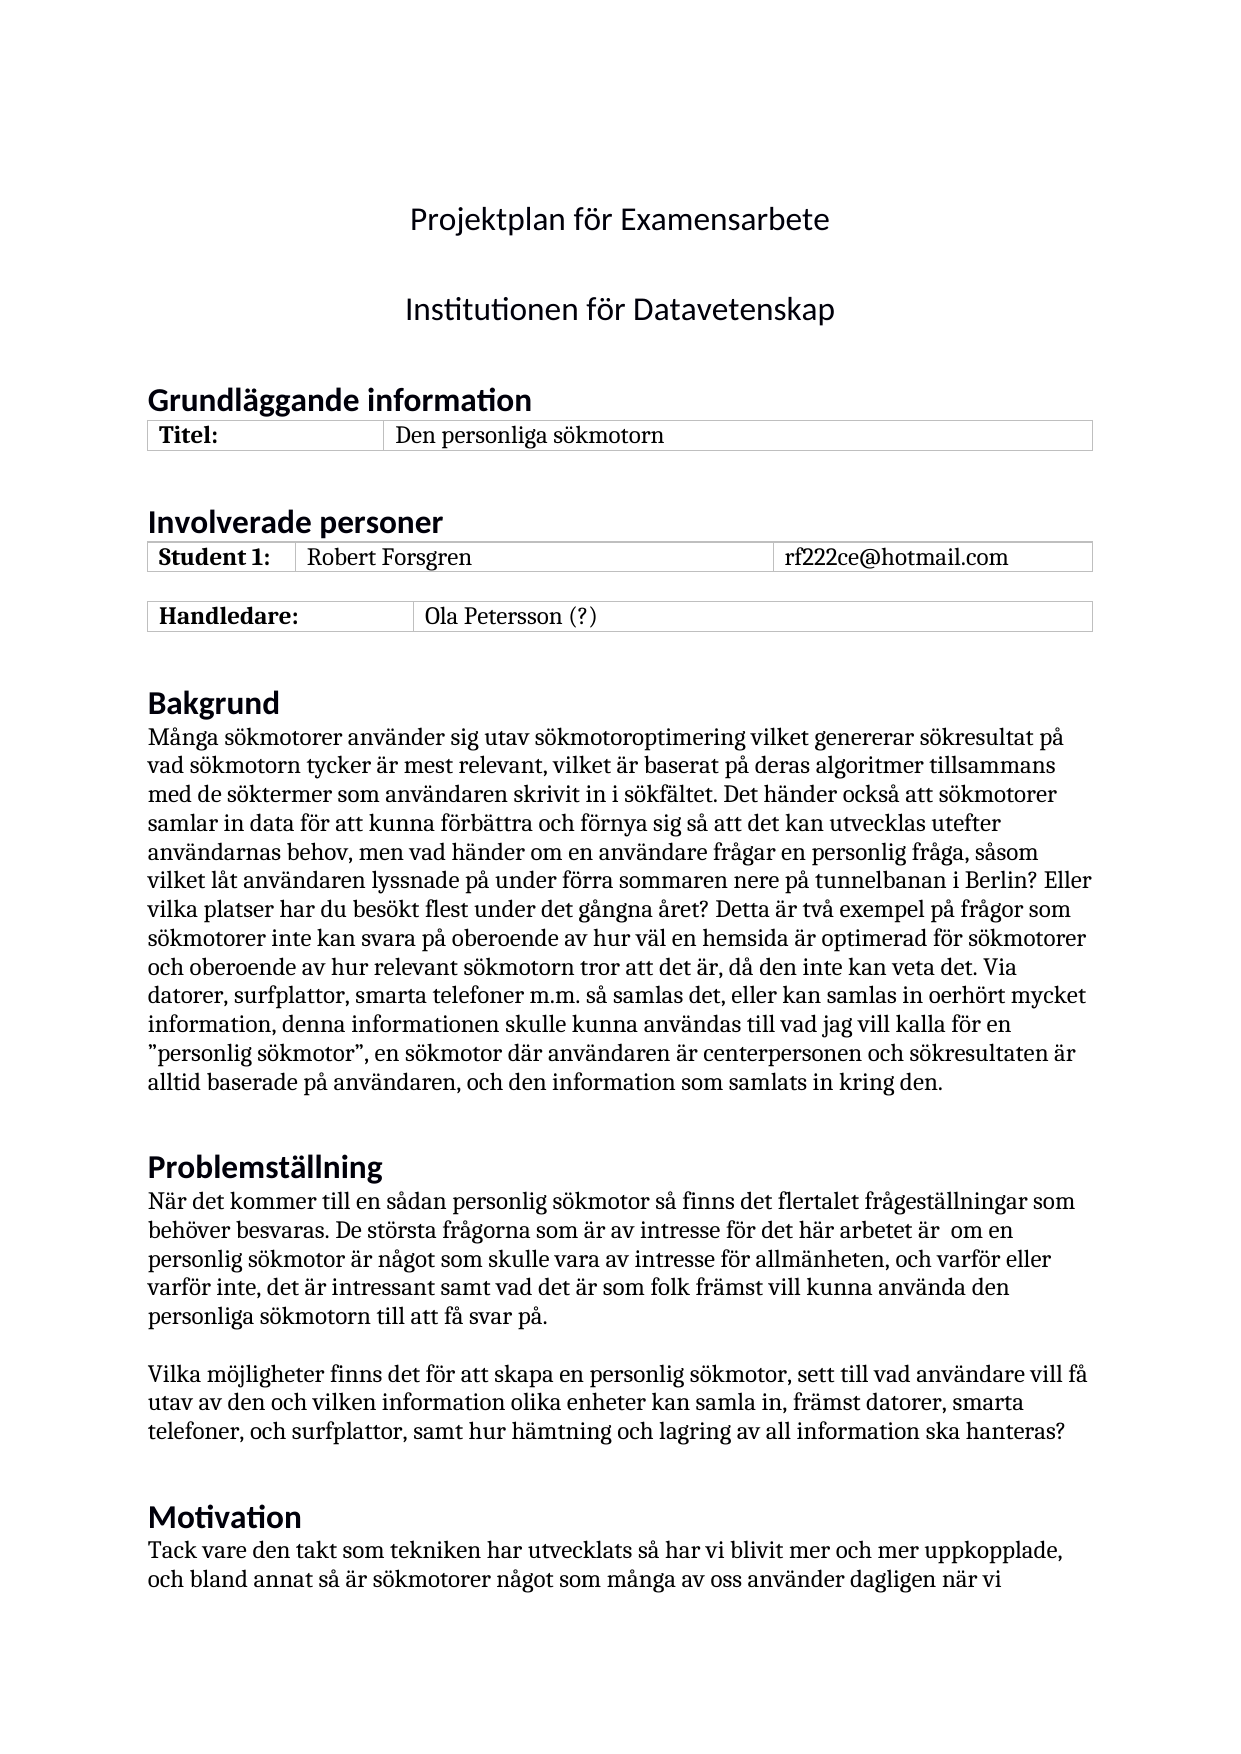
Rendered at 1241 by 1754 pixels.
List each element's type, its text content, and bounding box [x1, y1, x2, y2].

text Många sökmotorer använder sig utav sökmotoroptimering vilket genererar sökresultat på vad sökmotorn tycker är mest relevant, vilket är baserat på deras algoritmer tillsammans med de söktermer som användaren skrivit in i sökfältet. Det händer också att sökmotorer samlar in data för att kunna förbättra och förnya sig så att det kan utvecklas utefter användarnas behov, men vad händer om en användare frågar en personlig fråga, såsom vilket låt användaren lyssnade på under förra sommaren nere på tunnelbanan i Berlin? Eller vilka platser har du besökt flest under det gångna året? Detta är två exempel på frågor som sökmotorer inte kan svara på oberoende av hur väl en hemsida är optimerad för sökmotorer och oberoende av hur relevant sökmotorn tror att det är, då den inte kan veta det. Via datorer, surfplattor, smarta telefoner m.m. så samlas det, eller kan samlas in oerhört mycket information, denna informationen skulle kunna användas till vad jag vill kalla för en ”personlig sökmotor”, en sökmotor där användaren är centerpersonen och sökresultaten är alltid baserade på användaren, och den information som samlats in kring den. [148, 722, 1093, 1096]
table_header Titel: [148, 421, 383, 449]
table_header rf222ce@hotmail.com [774, 543, 1092, 571]
subtitle Projektplan för Examensarbete [148, 198, 1093, 238]
text Vilka möjligheter finns det för att skapa en personlig sökmotor, sett till vad användare vill få utav av den och vilken information olika enheter kan samla in, främst datorer, smarta telefoner, och surfplattor, samt hur hämtning och lagring av all information ska hanteras? [148, 1359, 1093, 1446]
text Tack vare den takt som tekniken har utvecklats så har vi blivit mer och mer uppkopplade, och bland annat så är sökmotorer något som många av oss använder dagligen när vi [148, 1536, 1093, 1594]
table_header Den personliga sökmotorn [384, 421, 1092, 449]
subtitle Grundläggande information [148, 379, 1093, 420]
table_header Robert Forsgren [296, 543, 773, 571]
table_header Student 1: [148, 543, 295, 571]
text När det kommer till en sådan personlig sökmotor så finns det flertalet frågeställningar som behöver besvaras. De största frågorna som är av intresse för det här arbetet är om en personlig sökmotor är något som skulle vara av intresse för allmänheten, och varför eller varför inte, det är intressant samt vad det är som folk främst vill kunna använda den personliga sökmotorn till att få svar på. [148, 1187, 1093, 1331]
subtitle Bakgrund [148, 682, 1093, 722]
subtitle Involverade personer [148, 501, 1093, 541]
subtitle Motivation [148, 1496, 1093, 1536]
table_header Ola Petersson (?) [414, 602, 1092, 631]
table_header Handledare: [148, 602, 413, 631]
subtitle Institutionen för Datavetenskap [148, 288, 1093, 329]
subtitle Problemställning [148, 1146, 1093, 1187]
